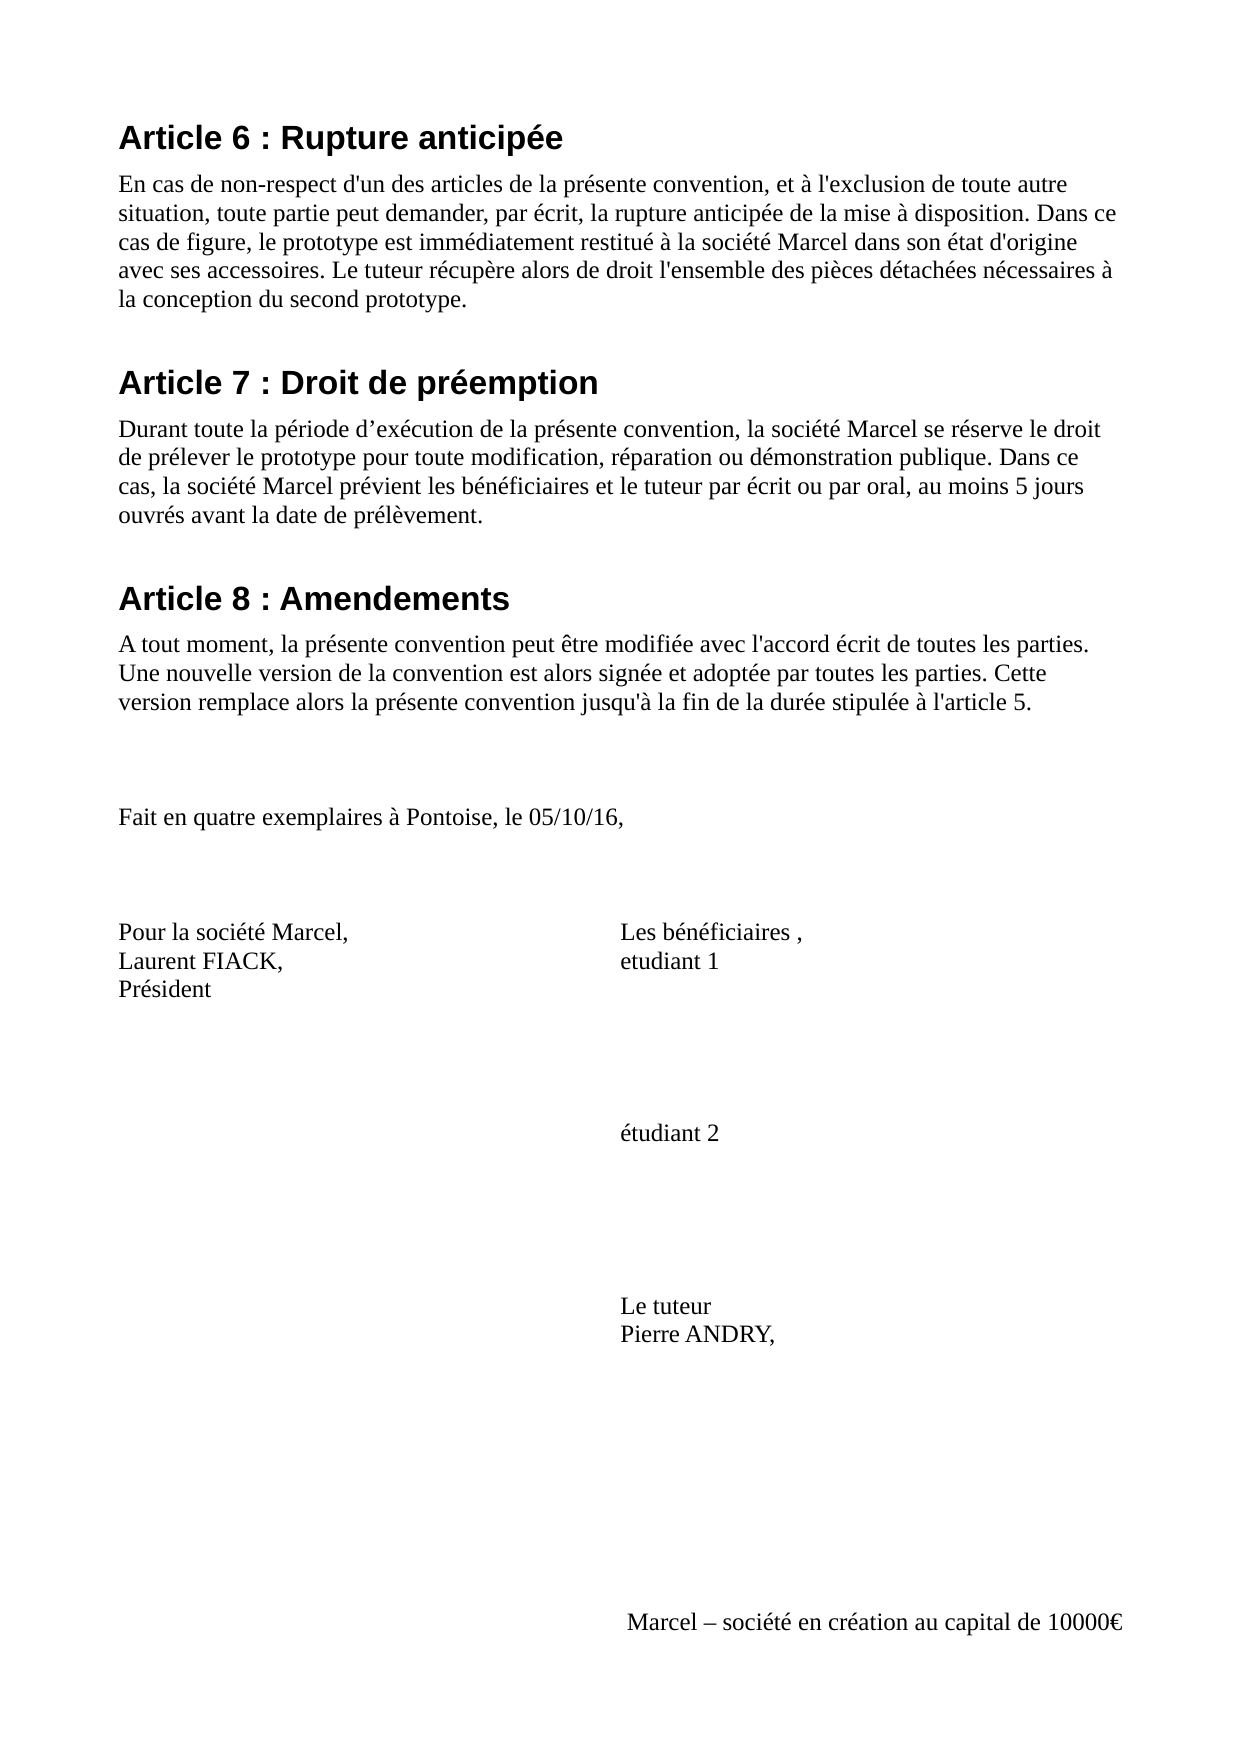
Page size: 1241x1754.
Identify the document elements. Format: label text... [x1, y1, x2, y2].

text Le tuteur [620, 1291, 1122, 1319]
text Fait en quatre exemplaires à Pontoise, le 05/10/16, [118, 802, 1122, 831]
subtitle Article 7 : Droit de préemption [118, 363, 1122, 401]
text Laurent FIACK, [118, 946, 620, 974]
text etudiant 1 [620, 946, 1122, 974]
subtitle Article 8 : Amendements [118, 578, 1122, 617]
text Président [118, 974, 620, 1003]
text A tout moment, la présente convention peut être modifiée avec l'accord écrit de toutes les parties. Une nouvelle version de la convention est alors signée et adoptée par toutes les parties. Cette version remplace alors la présente convention jusqu'à la fin de la durée stipulée à l'article 5. [118, 629, 1122, 716]
text Durant toute la période d’exécution de la présente convention, la société Marcel se réserve le droit de prélever le prototype pour toute modification, réparation ou démonstration publique. Dans ce cas, la société Marcel prévient les bénéficiaires et le tuteur par écrit ou par oral, au moins 5 jours ouvrés avant la date de prélèvement. [118, 414, 1122, 529]
text étudiant 2 [620, 1118, 1122, 1147]
text Pierre ANDRY, [620, 1319, 1122, 1348]
text En cas de non-respect d'un des articles de la présente convention, et à l'exclusion de toute autre situation, toute partie peut demander, par écrit, la rupture anticipée de la mise à disposition. Dans ce cas de figure, le prototype est immédiatement restitué à la société Marcel dans son état d'origine avec ses accessoires. Le tuteur récupère alors de droit l'ensemble des pièces détachées nécessaires à la conception du second prototype. [118, 169, 1122, 313]
text Pour la société Marcel, [118, 917, 620, 946]
subtitle Article 6 : Rupture anticipée [118, 118, 1122, 157]
text Les bénéficiaires , [620, 917, 1122, 946]
